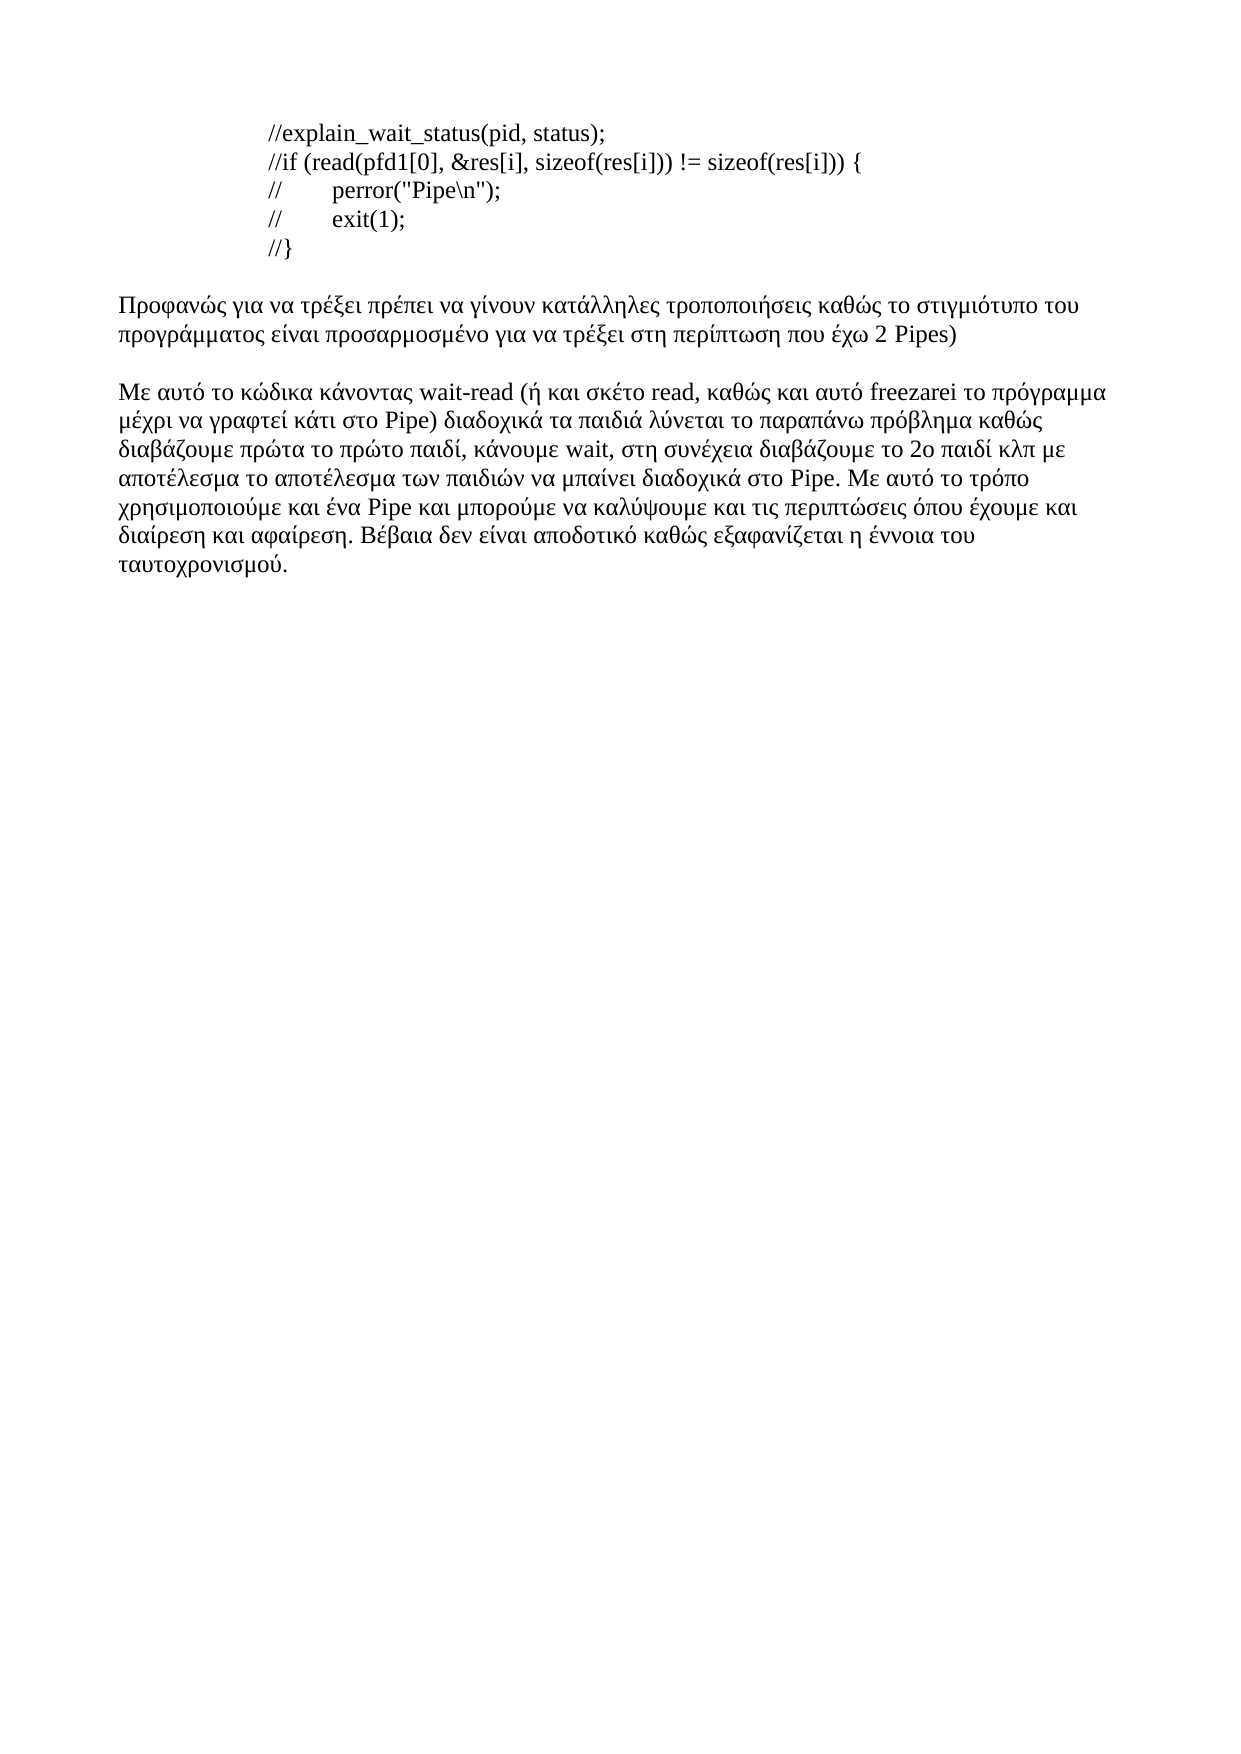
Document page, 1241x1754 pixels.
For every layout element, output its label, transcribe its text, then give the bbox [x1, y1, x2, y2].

text // exit(1); [118, 204, 1122, 233]
text //} [118, 233, 1122, 262]
text Προφανώς για να τρέξει πρέπει να γίνουν κατάλληλες τροποποιήσεις καθώς το στιγμιότυπο του προγράμματος είναι προσαρμοσμένο για να τρέξει στη περίπτωση που έχω 2 Pipes) [118, 291, 1122, 348]
text // perror("Pipe\n"); [118, 176, 1122, 204]
text Με αυτό το κώδικα κάνοντας wait-read (ή και σκέτο read, καθώς και αυτό freezarei το πρόγραμμα μέχρι να γραφτεί κάτι στο Pipe) διαδοχικά τα παιδιά λύνεται το παραπάνω πρόβλημα καθώς διαβάζουμε πρώτα το πρώτο παιδί, κάνουμε wait, στη συνέχεια διαβάζουμε το 2ο παιδί κλπ με αποτέλεσμα το αποτέλεσμα των παιδιών να μπαίνει διαδοχικά στο Pipe. Με αυτό το τρόπο χρησιμοποιούμε και ένα Pipe και μπορούμε να καλύψουμε και τις περιπτώσεις όπου έχουμε και διαίρεση και αφαίρεση. Βέβαια δεν είναι αποδοτικό καθώς εξαφανίζεται η έννοια του ταυτοχρονισμού. [118, 377, 1122, 578]
text //if (read(pfd1[0], &res[i], sizeof(res[i])) != sizeof(res[i])) { [118, 147, 1122, 176]
text //explain_wait_status(pid, status); [118, 118, 1122, 147]
